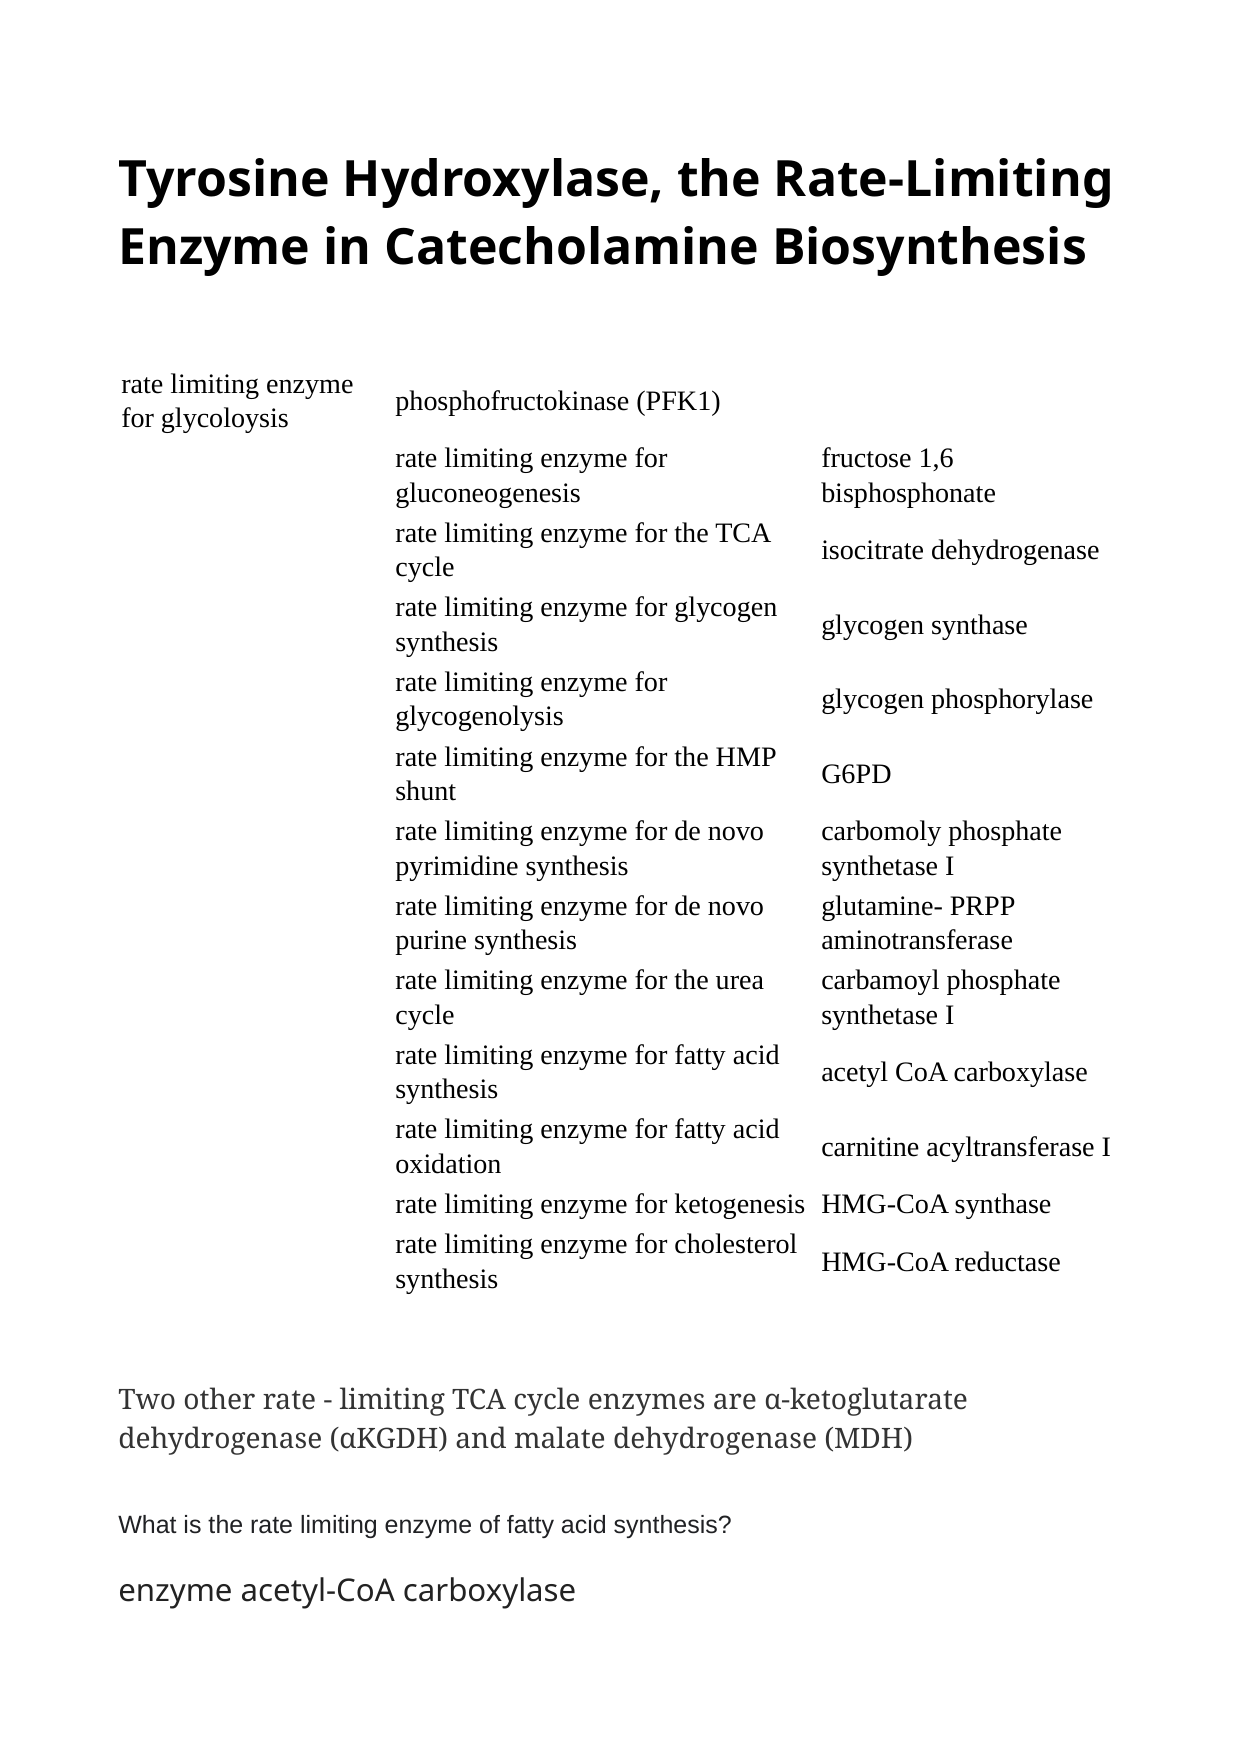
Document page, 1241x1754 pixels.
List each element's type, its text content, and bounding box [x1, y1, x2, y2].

table_cell [118, 1182, 392, 1222]
table_cell [118, 589, 392, 660]
table_cell glutamine- PRPP aminotransferase [818, 884, 1122, 958]
table_cell isocitrate dehydrogenase [818, 511, 1122, 586]
table_cell rate limiting enzyme for glycogen synthesis [392, 586, 818, 660]
table_cell [118, 735, 392, 809]
subtitle Tyrosine Hydroxylase, the Rate-Limiting Enzyme in Catecholamine Biosynthesis [118, 143, 1122, 279]
table_cell [118, 884, 392, 958]
table_cell glycogen phosphorylase [818, 660, 1122, 735]
table_cell [118, 1033, 392, 1108]
text enzyme acetyl-CoA carboxylase [118, 1567, 1122, 1610]
table_cell G6PD [818, 735, 1122, 809]
table_cell rate limiting enzyme for the urea cycle [392, 959, 818, 1033]
table_cell [118, 511, 392, 586]
table_cell [118, 959, 392, 1033]
table_cell [118, 809, 392, 843]
table_cell carbomoly phosphate synthetase I [818, 809, 1122, 884]
table_cell rate limiting enzyme for cholesterol synthesis [392, 1223, 818, 1297]
table_cell rate limiting enzyme for fatty acid oxidation [392, 1108, 818, 1182]
table_cell [118, 844, 392, 884]
table_cell [118, 436, 392, 511]
table_cell glycogen synthase [818, 586, 1122, 660]
text Two other rate - limiting TCA cycle enzymes are α-ketoglutarate dehydrogenase (αKGDH) and malate dehydrogenase (MDH) [118, 1379, 1122, 1456]
table_cell HMG-CoA synthase [818, 1182, 1122, 1222]
table_cell fructose 1,6 bisphosphonate [818, 436, 1122, 511]
table_cell [118, 1223, 392, 1297]
table_header phosphofructokinase (PFK1) [392, 362, 818, 436]
table_cell acetyl CoA carboxylase [818, 1033, 1122, 1108]
table_cell HMG-CoA reductase [818, 1223, 1122, 1297]
table_header [818, 362, 1122, 436]
table_cell carbamoyl phosphate synthetase I [818, 959, 1122, 1033]
table_cell rate limiting enzyme for ketogenesis [392, 1182, 818, 1222]
table_cell rate limiting enzyme for the HMP shunt [392, 735, 818, 809]
table_header rate limiting enzyme for glycoloysis [118, 362, 392, 436]
table_cell carnitine acyltransferase I [818, 1108, 1122, 1182]
text What is the rate limiting enzyme of fatty acid synthesis? [118, 1510, 1122, 1539]
table_cell rate limiting enzyme for de novo pyrimidine synthesis [392, 809, 818, 884]
table_cell rate limiting enzyme for gluconeogenesis [392, 436, 818, 511]
table_cell [118, 660, 392, 735]
table_cell rate limiting enzyme for de novo purine synthesis [392, 884, 818, 958]
table_cell rate limiting enzyme for fatty acid synthesis [392, 1033, 818, 1108]
table_cell rate limiting enzyme for glycogenolysis [392, 660, 818, 735]
table_cell [118, 1108, 392, 1182]
table_cell rate limiting enzyme for the TCA cycle [392, 511, 818, 586]
